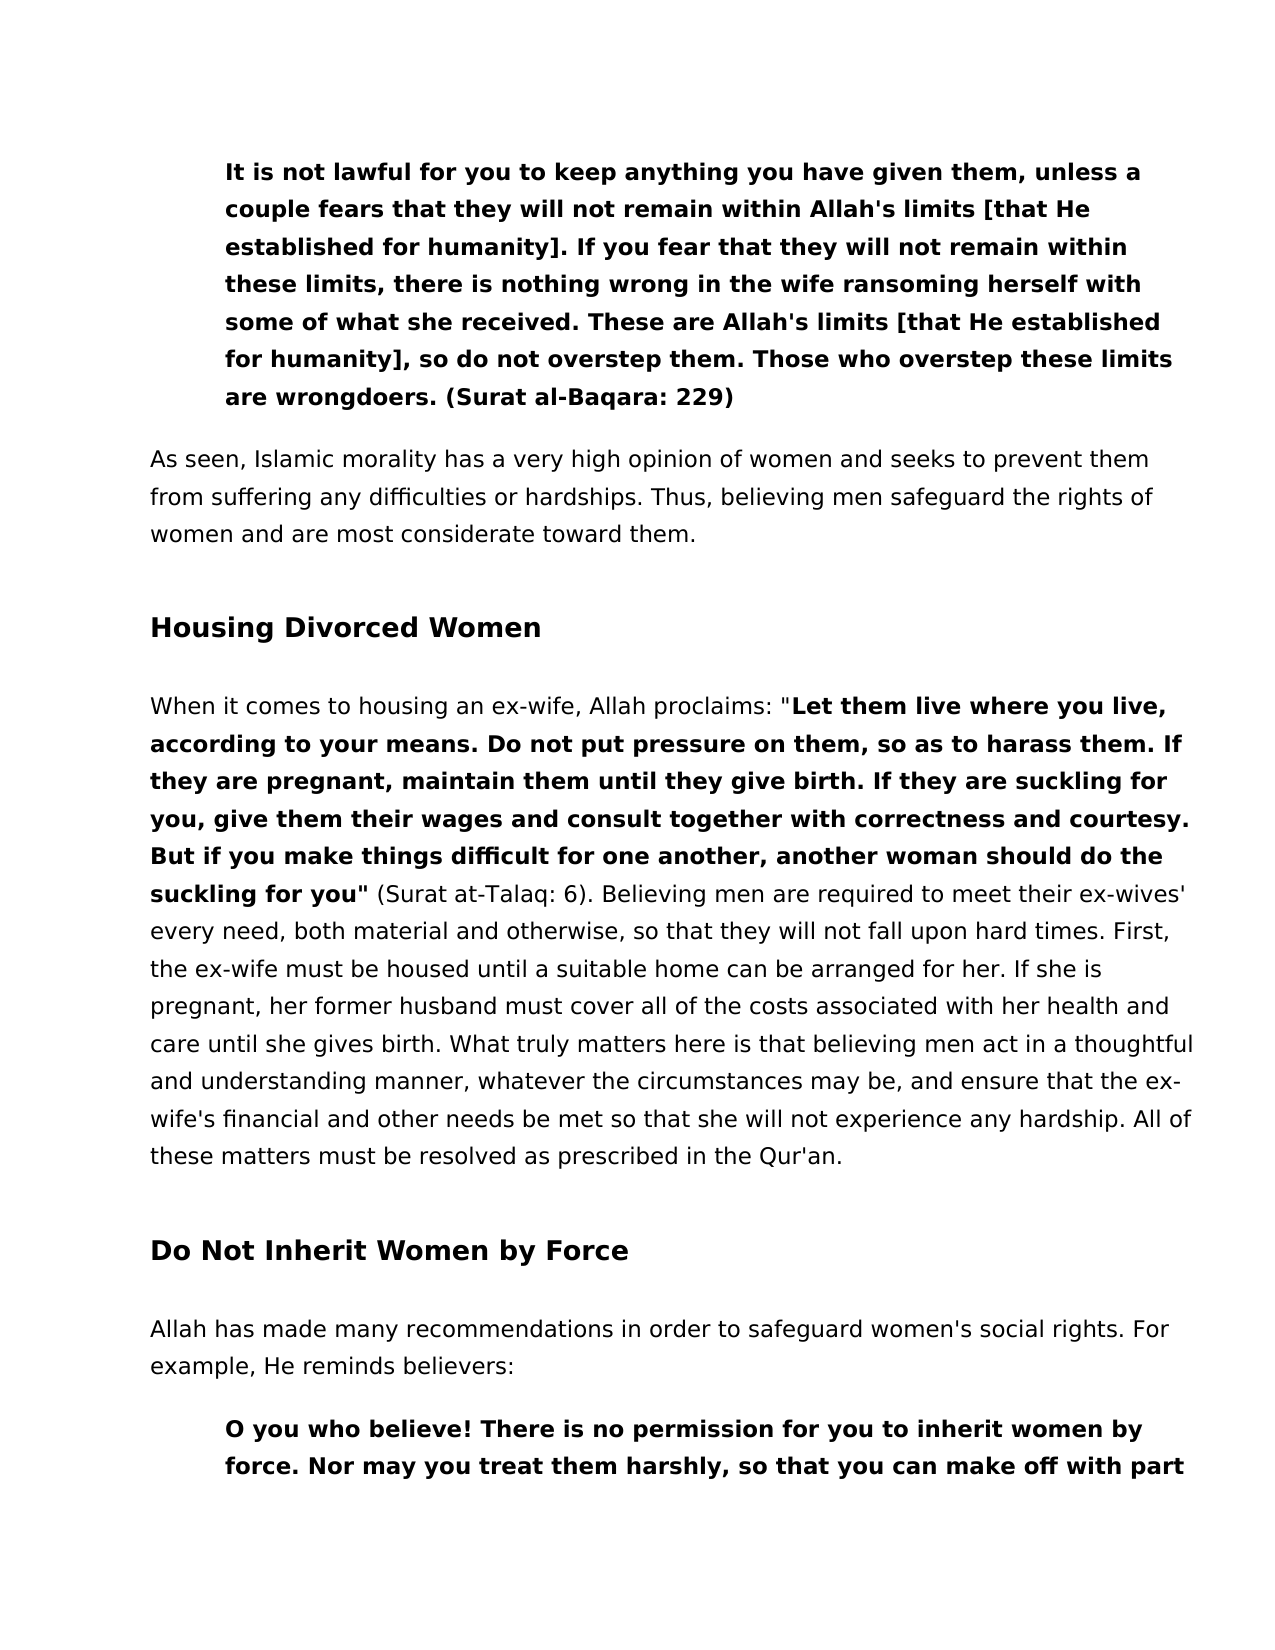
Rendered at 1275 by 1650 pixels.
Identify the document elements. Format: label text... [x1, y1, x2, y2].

text O you who believe! There is no permission for you to inherit women by force. Nor may you treat them harshly, so that you can make off with part [225, 1407, 1200, 1482]
text As seen, Islamic morality has a very high opinion of women and seeks to prevent them from suffering any difficulties or hardships. Thus, believing men safeguard the rights of women and are most considerate toward them. [150, 437, 1200, 550]
text It is not lawful for you to keep anything you have given them, unless a couple fears that they will not remain within Allah's limits [that He established for humanity]. If you fear that they will not remain within these limits, there is nothing wrong in the wife ransoming herself with some of what she received. These are Allah's limits [that He established for humanity], so do not overstep them. Those who overstep these limits are wrongdoers. (Surat al-Baqara: 229) [225, 150, 1200, 412]
text Allah has made many recommendations in order to safeguard women's social rights. For example, He reminds believers: [150, 1307, 1200, 1382]
text When it comes to housing an ex-wife, Allah proclaims: "Let them live where you live, according to your means. Do not put pressure on them, so as to harass them. If they are pregnant, maintain them until they give birth. If they are suckling for you, give them their wages and consult together with correctness and courtesy. But if you make things difficult for one another, another woman should do the suckling for you" (Surat at-Talaq: 6). Believing men are required to meet their ex-wives' every need, both material and otherwise, so that they will not fall upon hard times. First, the ex-wife must be housed until a suitable home can be arranged for her. If she is pregnant, her former husband must cover all of the costs associated with her health and care until she gives birth. What truly matters here is that believing men act in a thoughtful and understanding manner, whatever the circumstances may be, and ensure that the ex-wife's financial and other needs be met so that she will not experience any hardship. All of these matters must be resolved as prescribed in the Qur'an. [150, 685, 1200, 1172]
subtitle Do Not Inherit Women by Force [150, 1235, 1200, 1266]
subtitle Housing Divorced Women [150, 612, 1200, 644]
